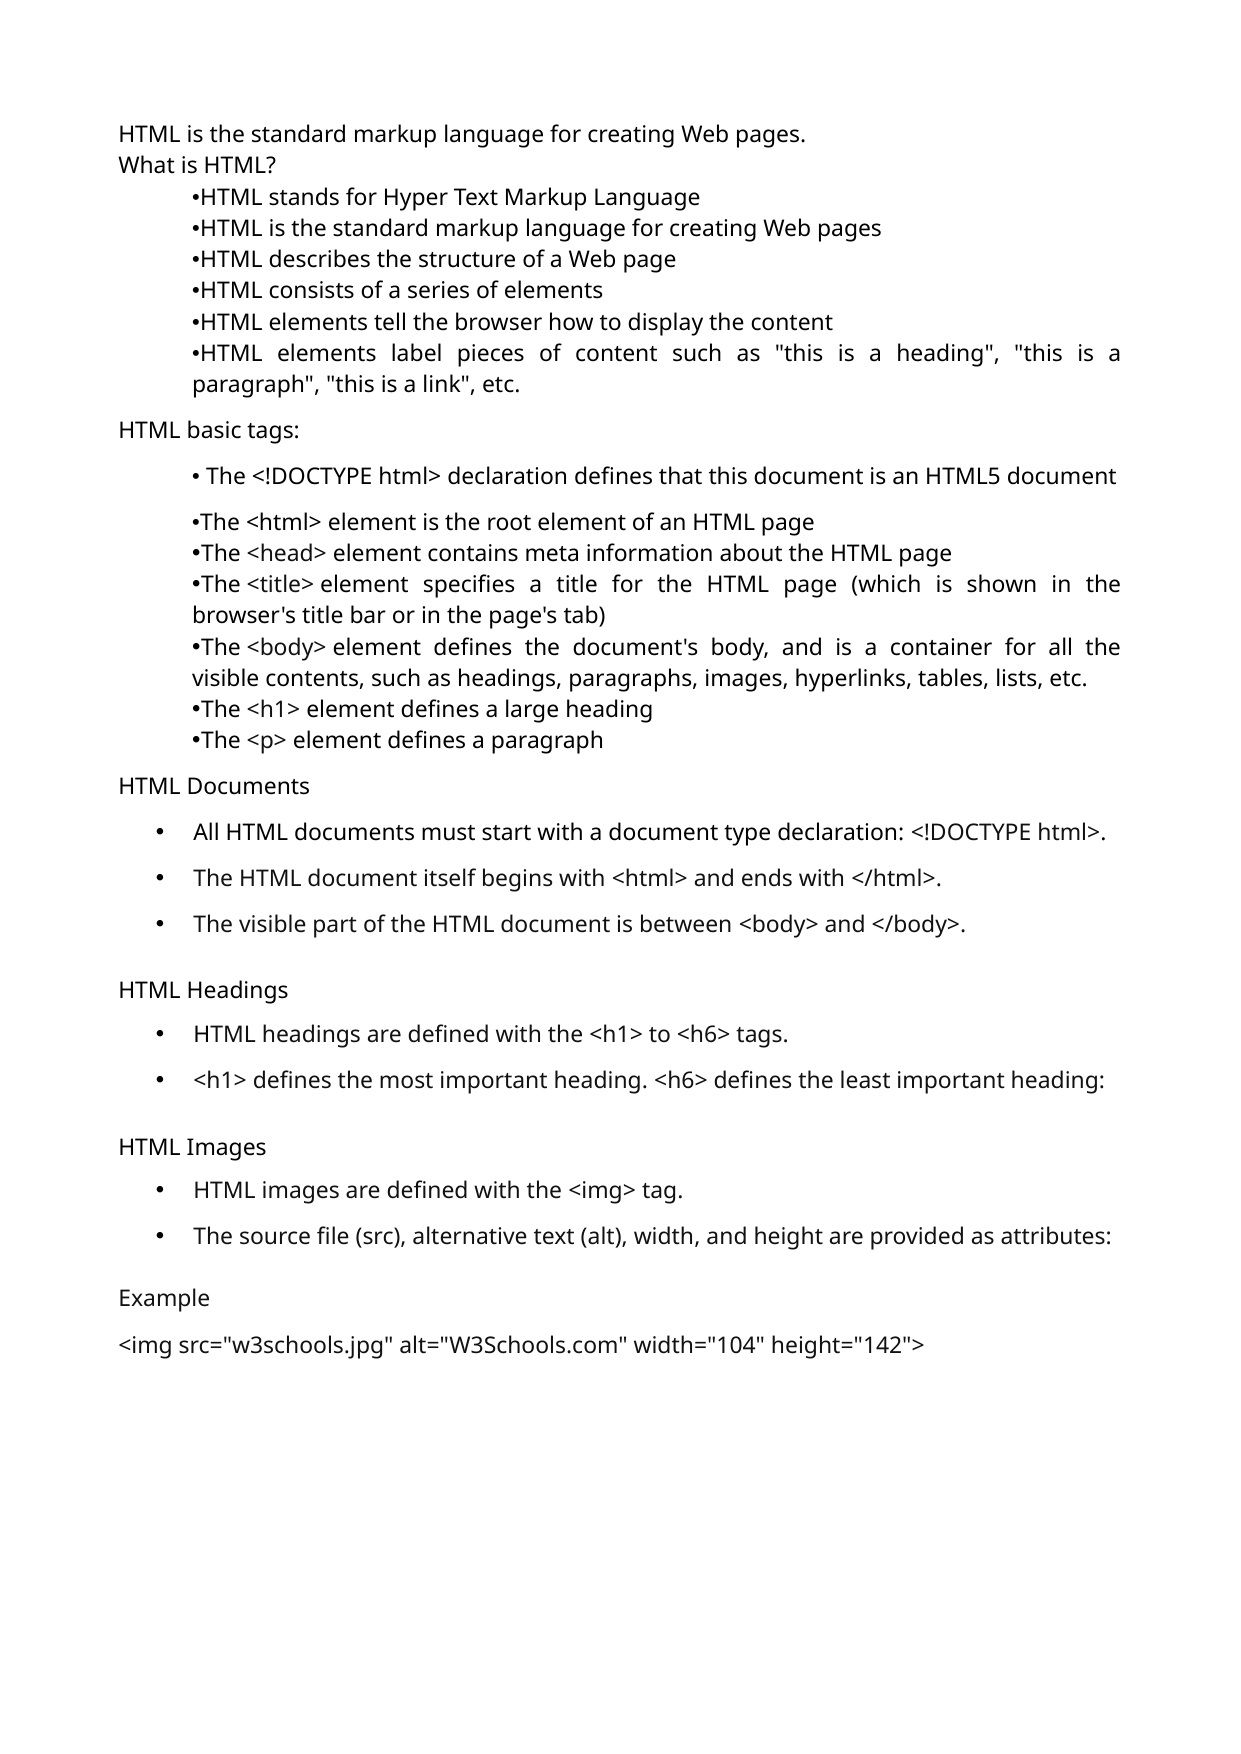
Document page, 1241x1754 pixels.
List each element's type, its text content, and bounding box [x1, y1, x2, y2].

text What is HTML? [118, 149, 1122, 181]
subtitle HTML Headings [118, 974, 1122, 1006]
list The <head> element contains meta information about the HTML page [118, 537, 1122, 568]
list The <h1> element defines a large heading [118, 693, 1122, 724]
text <img src="w3schools.jpg" alt="W3Schools.com" width="104" height="142"> [118, 1328, 1122, 1360]
text HTML is the standard markup language for creating Web pages. [118, 118, 1122, 149]
list HTML headings are defined with the <h1> to <h6> tags. [156, 1018, 1122, 1049]
text HTML Documents [118, 770, 1122, 801]
list The <html> element is the root element of an HTML page [118, 506, 1122, 537]
list The HTML document itself begins with <html> and ends with </html>. [156, 862, 1122, 893]
list The <p> element defines a paragraph [118, 724, 1122, 756]
list The source file (src), alternative text (alt), width, and height are provided as attributes: [156, 1220, 1122, 1251]
list HTML describes the structure of a Web page [118, 243, 1122, 274]
list The <body> element defines the document's body, and is a container for all the visible contents, such as headings, paragraphs, images, hyperlinks, tables, lists, etc. [118, 631, 1122, 693]
list HTML elements tell the browser how to display the content [118, 306, 1122, 337]
list The visible part of the HTML document is between <body> and </body>. [156, 908, 1122, 939]
list HTML stands for Hyper Text Markup Language [118, 181, 1122, 212]
text HTML basic tags: [118, 414, 1122, 445]
list All HTML documents must start with a document type declaration: <!DOCTYPE html>. [156, 816, 1122, 847]
list The <title> element specifies a title for the HTML page (which is shown in the browser's title bar or in the page's tab) [118, 568, 1122, 631]
list HTML is the standard markup language for creating Web pages [118, 212, 1122, 243]
list HTML images are defined with the <img> tag. [156, 1174, 1122, 1206]
subtitle HTML Images [118, 1131, 1122, 1162]
list HTML elements label pieces of content such as "this is a heading", "this is a paragraph", "this is a link", etc. [118, 337, 1122, 399]
list The <!DOCTYPE html> declaration defines that this document is an HTML5 document [118, 460, 1122, 491]
list <h1> defines the most important heading. <h6> defines the least important heading: [156, 1064, 1122, 1095]
subtitle Example [118, 1282, 1122, 1313]
list HTML consists of a series of elements [118, 274, 1122, 306]
